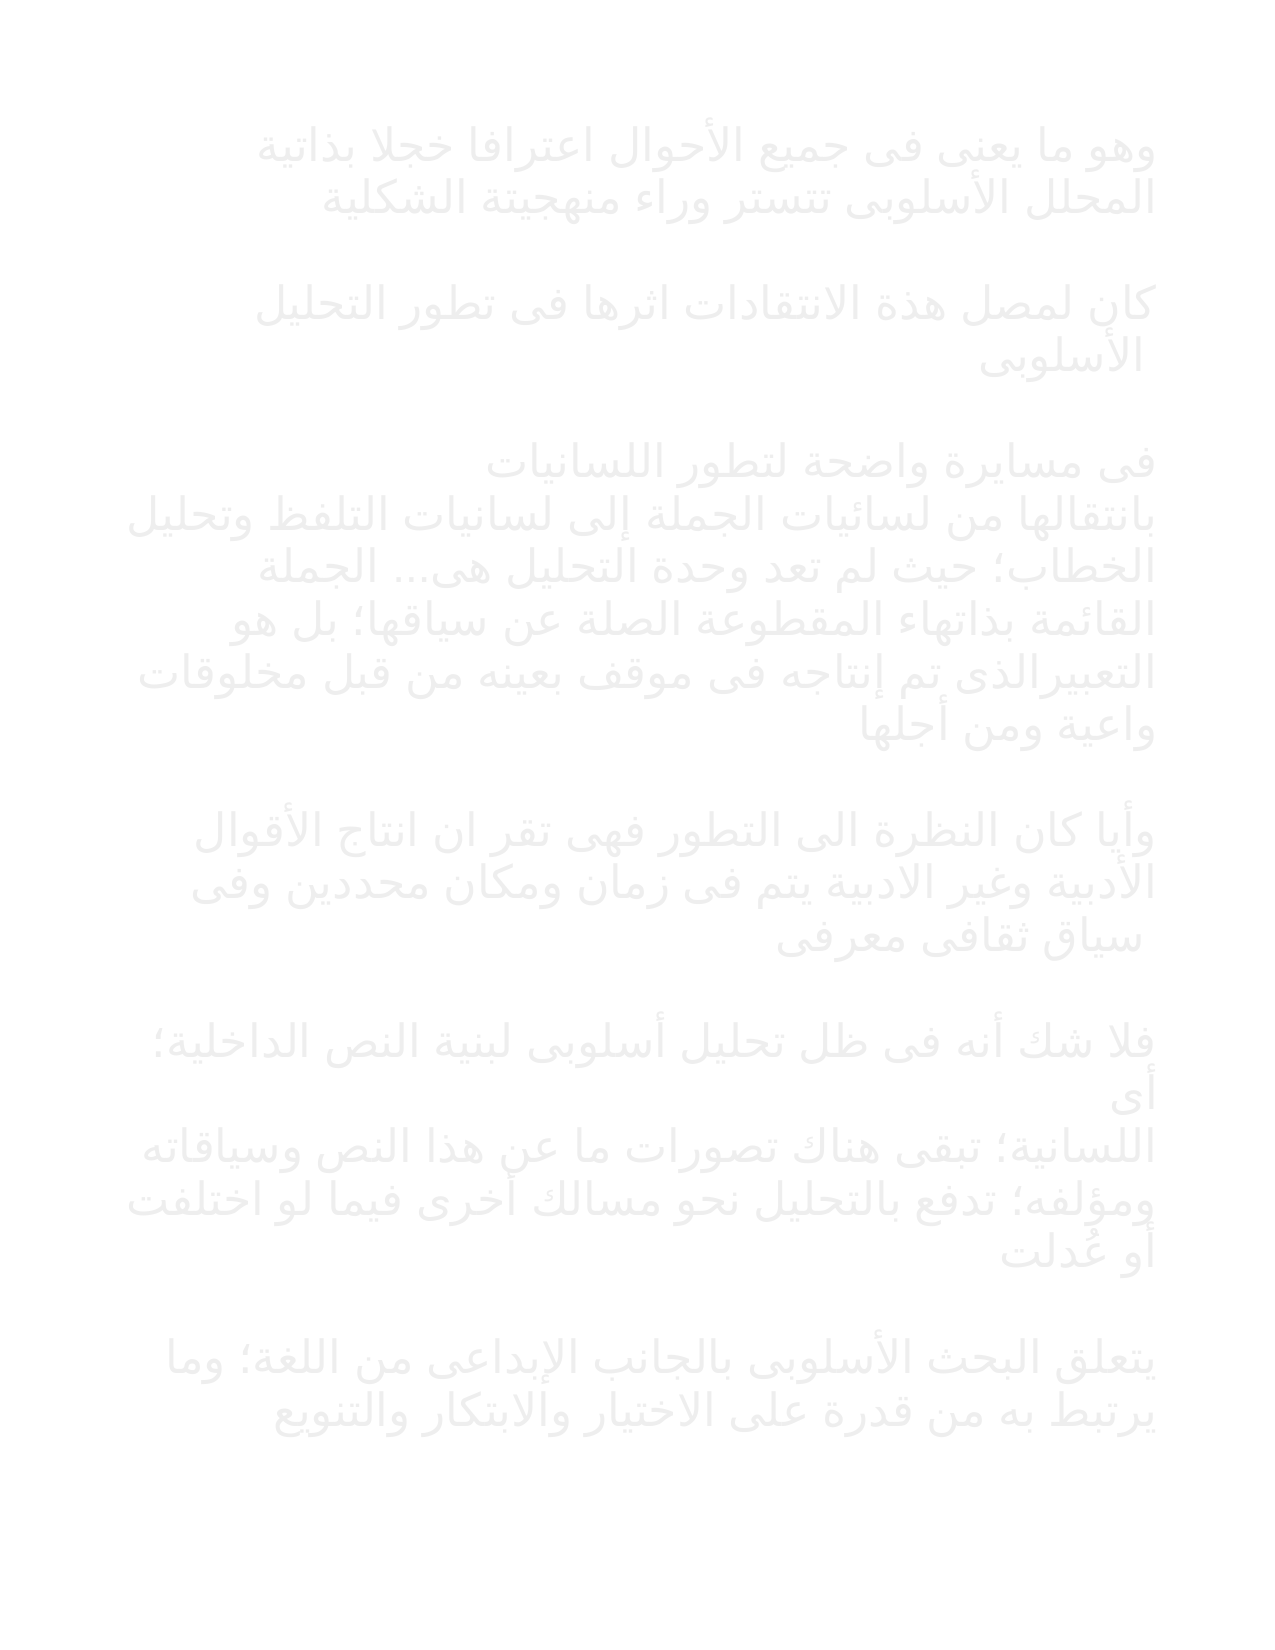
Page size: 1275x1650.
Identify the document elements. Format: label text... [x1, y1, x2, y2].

text كان لمصل هذة الانتقادات اثرها فى تطور التحليل الأسلوبى [118, 276, 1157, 382]
text وأيا كان النظرة الى التطور فهى تقر ان انتاج الأقوال الأدبية وغير الادبية يتم فى زمان ومكان محددين وفى سياق ثقافى معرفى [118, 803, 1157, 961]
text فى مسايرة واضحة لتطور اللسانيات بانتقالها من لسائيات الجملة إلى لسانيات التلفظ وتحليل الخطاب؛ حيث لم تعد وحدة التحليل هى... الجملة القائمة بذاتهاء المقطوعة الصلة عن سياقها؛ بل هو التعبيرالذى تم إنتاجه فى موقف بعينه من قبل مخلوقات واعية ومن أجلها [118, 434, 1157, 751]
text وهو ما يعنى فى جميع الأحوال اعترافا خجلا بذاتية المحلل الأسلوبى تتستر وراء منهجيتة الشكلية [118, 118, 1157, 223]
text فلا شك أنه فى ظل تحليل أسلوبى لبنية النص الداخلية؛ أى اللسانية؛ تبقى هناك تصورات ما عن هذا النص وسياقاته ومؤلفه؛ تدفع بالتحليل نحو مسالك أخرى فيما لو اختلفت أو عُدلت [118, 1014, 1157, 1278]
text يتعلق البحث الأسلوبى بالجانب الإبداعى من اللغة؛ وما يرتبط به من قدرة على الاختيار والابتكار والتنويع والمغايرة؛ وهو ما يتحقق أجل صورهِ وأروعها فى النصوص الأدبية [118, 1330, 1157, 1436]
